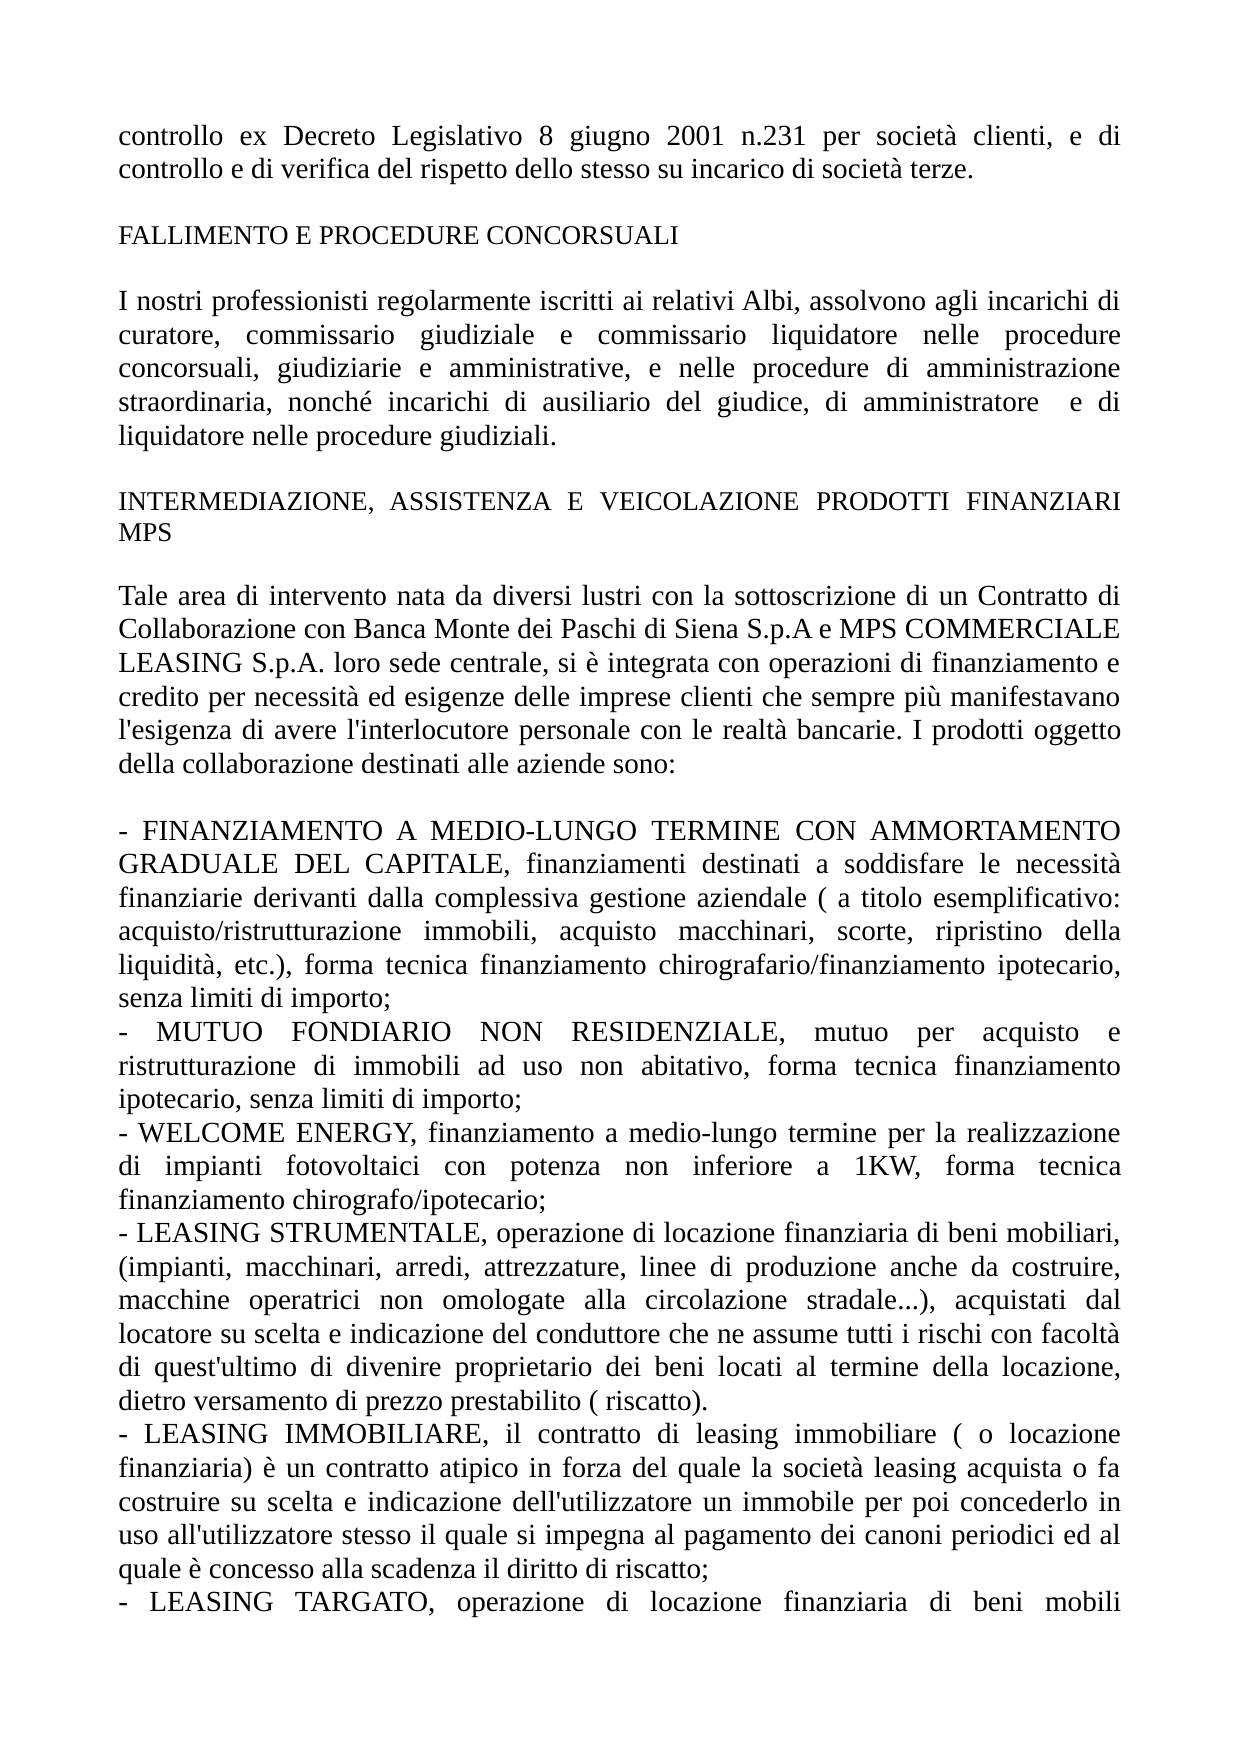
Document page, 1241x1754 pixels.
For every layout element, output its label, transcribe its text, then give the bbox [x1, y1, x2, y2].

text FALLIMENTO E PROCEDURE CONCORSUALI [118, 219, 1122, 250]
text - LEASING STRUMENTALE, operazione di locazione finanziaria di beni mobiliari, (impianti, macchinari, arredi, attrezzature, linee di produzione anche da costruire, macchine operatrici non omologate alla circolazione stradale...), acquistati dal locatore su scelta e indicazione del conduttore che ne assume tutti i rischi con facoltà di quest'ultimo di divenire proprietario dei beni locati al termine della locazione, dietro versamento di prezzo prestabilito ( riscatto). [118, 1215, 1122, 1417]
text I nostri professionisti regolarmente iscritti ai relativi Albi, assolvono agli incarichi di curatore, commissario giudiziale e commissario liquidatore nelle procedure concorsuali, giudiziarie e amministrative, e nelle procedure di amministrazione straordinaria, nonché incarichi di ausiliario del giudice, di amministratore e di liquidatore nelle procedure giudiziali. [118, 283, 1122, 451]
text - WELCOME ENERGY, finanziamento a medio-lungo termine per la realizzazione di impianti fotovoltaici con potenza non inferiore a 1KW, forma tecnica finanziamento chirografo/ipotecario; [118, 1115, 1122, 1215]
text - LEASING IMMOBILIARE, il contratto di leasing immobiliare ( o locazione finanziaria) è un contratto atipico in forza del quale la società leasing acquista o fa costruire su scelta e indicazione dell'utilizzatore un immobile per poi concederlo in uso all'utilizzatore stesso il quale si impegna al pagamento dei canoni periodici ed al quale è concesso alla scadenza il diritto di riscatto; [118, 1417, 1122, 1584]
text - LEASING TARGATO, operazione di locazione finanziaria di beni mobili [118, 1584, 1122, 1618]
text Tale area di intervento nata da diversi lustri con la sottoscrizione di un Contratto di Collaborazione con Banca Monte dei Paschi di Siena S.p.A e MPS COMMERCIALE LEASING S.p.A. loro sede centrale, si è integrata con operazioni di finanziamento e credito per necessità ed esigenze delle imprese clienti che sempre più manifestavano l'esigenza di avere l'interlocutore personale con le realtà bancarie. I prodotti oggetto della collaborazione destinati alle aziende sono: [118, 578, 1122, 779]
text - FINANZIAMENTO A MEDIO-LUNGO TERMINE CON AMMORTAMENTO GRADUALE DEL CAPITALE, finanziamenti destinati a soddisfare le necessità finanziarie derivanti dalla complessiva gestione aziendale ( a titolo esemplificativo: acquisto/ristrutturazione immobili, acquisto macchinari, scorte, ripristino della liquidità, etc.), forma tecnica finanziamento chirografario/finanziamento ipotecario, senza limiti di importo; [118, 813, 1122, 1014]
text controllo ex Decreto Legislativo 8 giugno 2001 n.231 per società clienti, e di controllo e di verifica del rispetto dello stesso su incarico di società terze. [118, 118, 1122, 185]
text INTERMEDIAZIONE, ASSISTENZA E VEICOLAZIONE PRODOTTI FINANZIARI MPS [118, 485, 1122, 547]
text - MUTUO FONDIARIO NON RESIDENZIALE, mutuo per acquisto e ristrutturazione di immobili ad uso non abitativo, forma tecnica finanziamento ipotecario, senza limiti di importo; [118, 1014, 1122, 1115]
